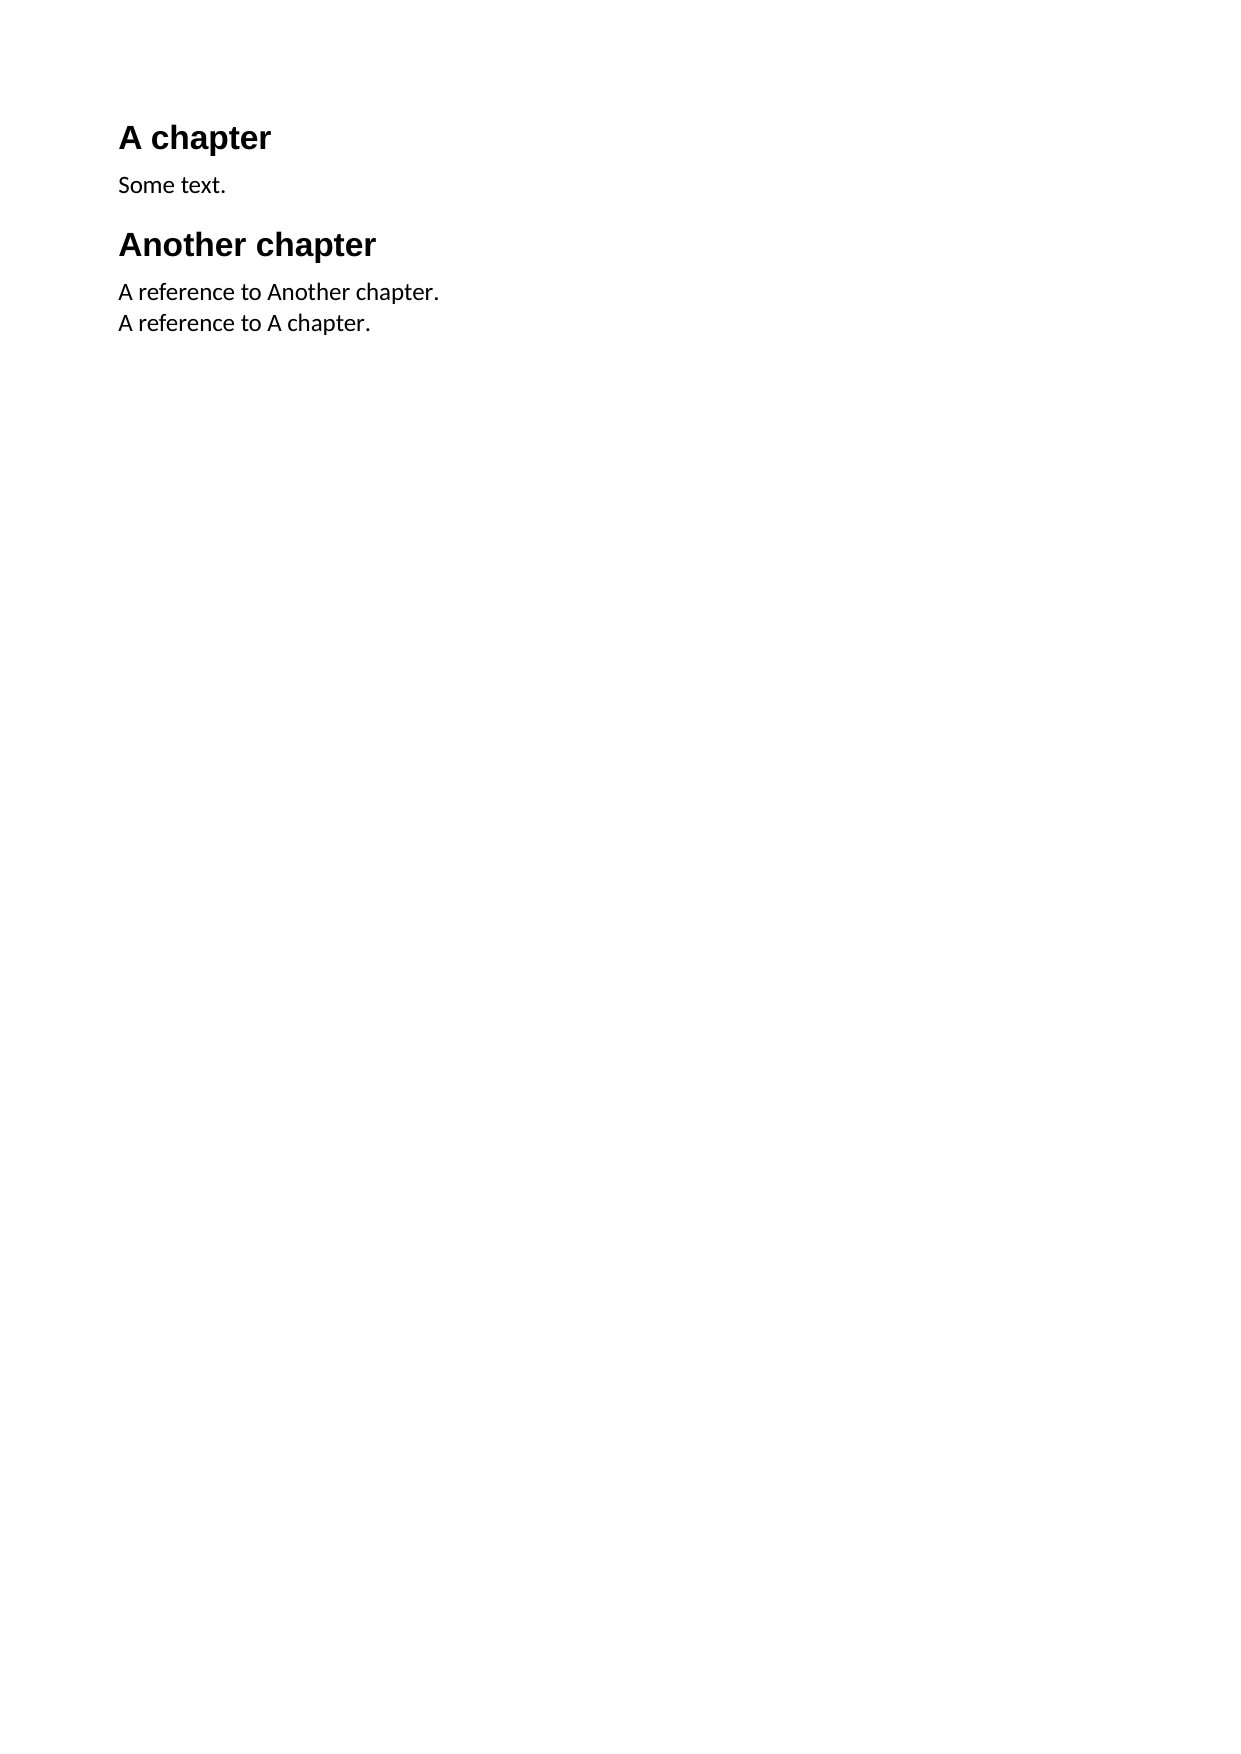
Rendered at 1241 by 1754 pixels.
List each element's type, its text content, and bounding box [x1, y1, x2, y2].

text A reference to Another chapter. [118, 276, 1122, 307]
subtitle Another chapter [118, 225, 1122, 264]
subtitle A chapter [118, 118, 1122, 157]
text A reference to A chapter. [118, 307, 1122, 338]
text Some text. [118, 169, 1122, 200]
